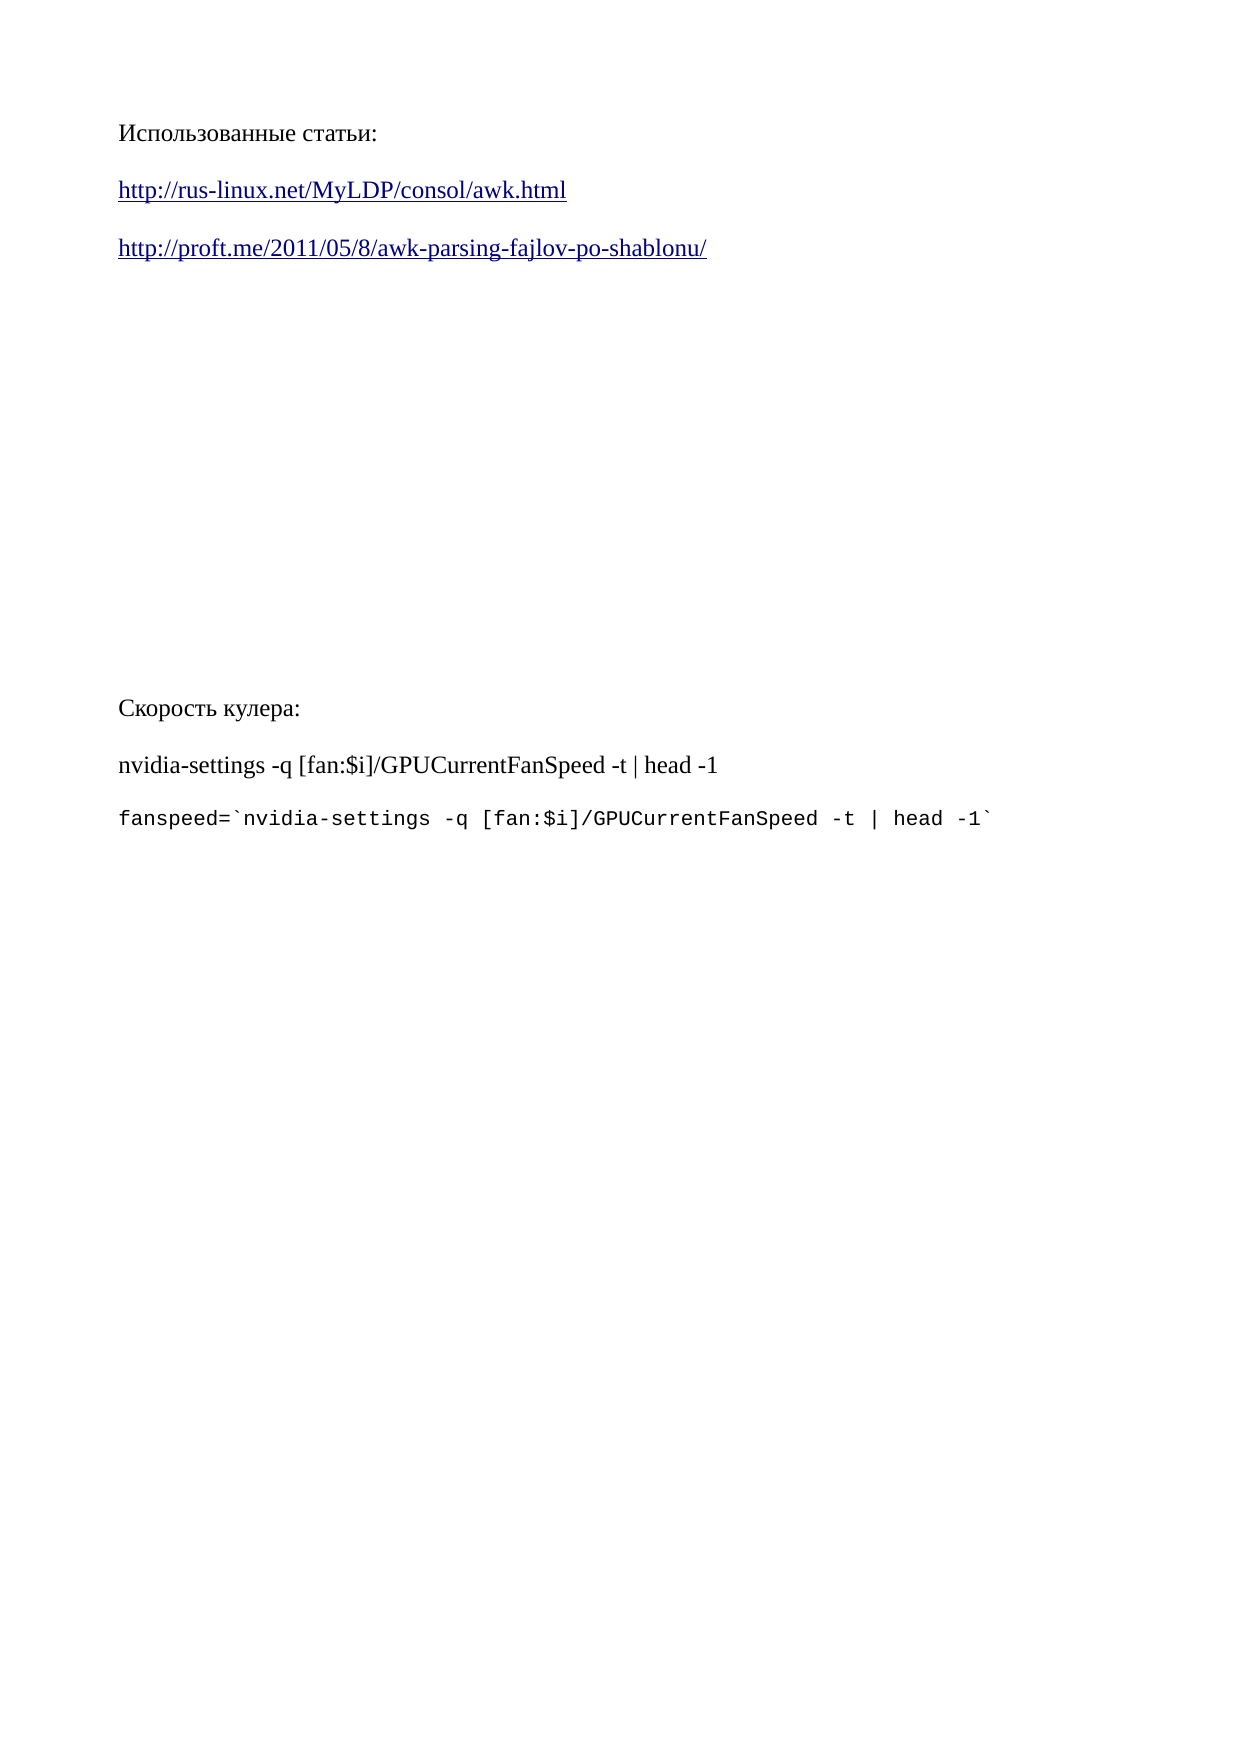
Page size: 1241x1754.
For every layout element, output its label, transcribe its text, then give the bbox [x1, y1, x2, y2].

text Скорость кулера: [118, 693, 1122, 751]
text fanspeed=`nvidia-settings -q [fan:$i]/GPUCurrentFanSpeed -t | head -1` [118, 808, 1122, 832]
text nvidia-settings -q [fan:$i]/GPUCurrentFanSpeed -t | head -1 [118, 751, 1122, 779]
text http://rus-linux.net/MyLDP/consol/awk.html [118, 176, 1122, 204]
text Использованные статьи: [118, 118, 1122, 147]
text http://proft.me/2011/05/8/awk-parsing-fajlov-po-shablonu/ [118, 233, 1122, 262]
